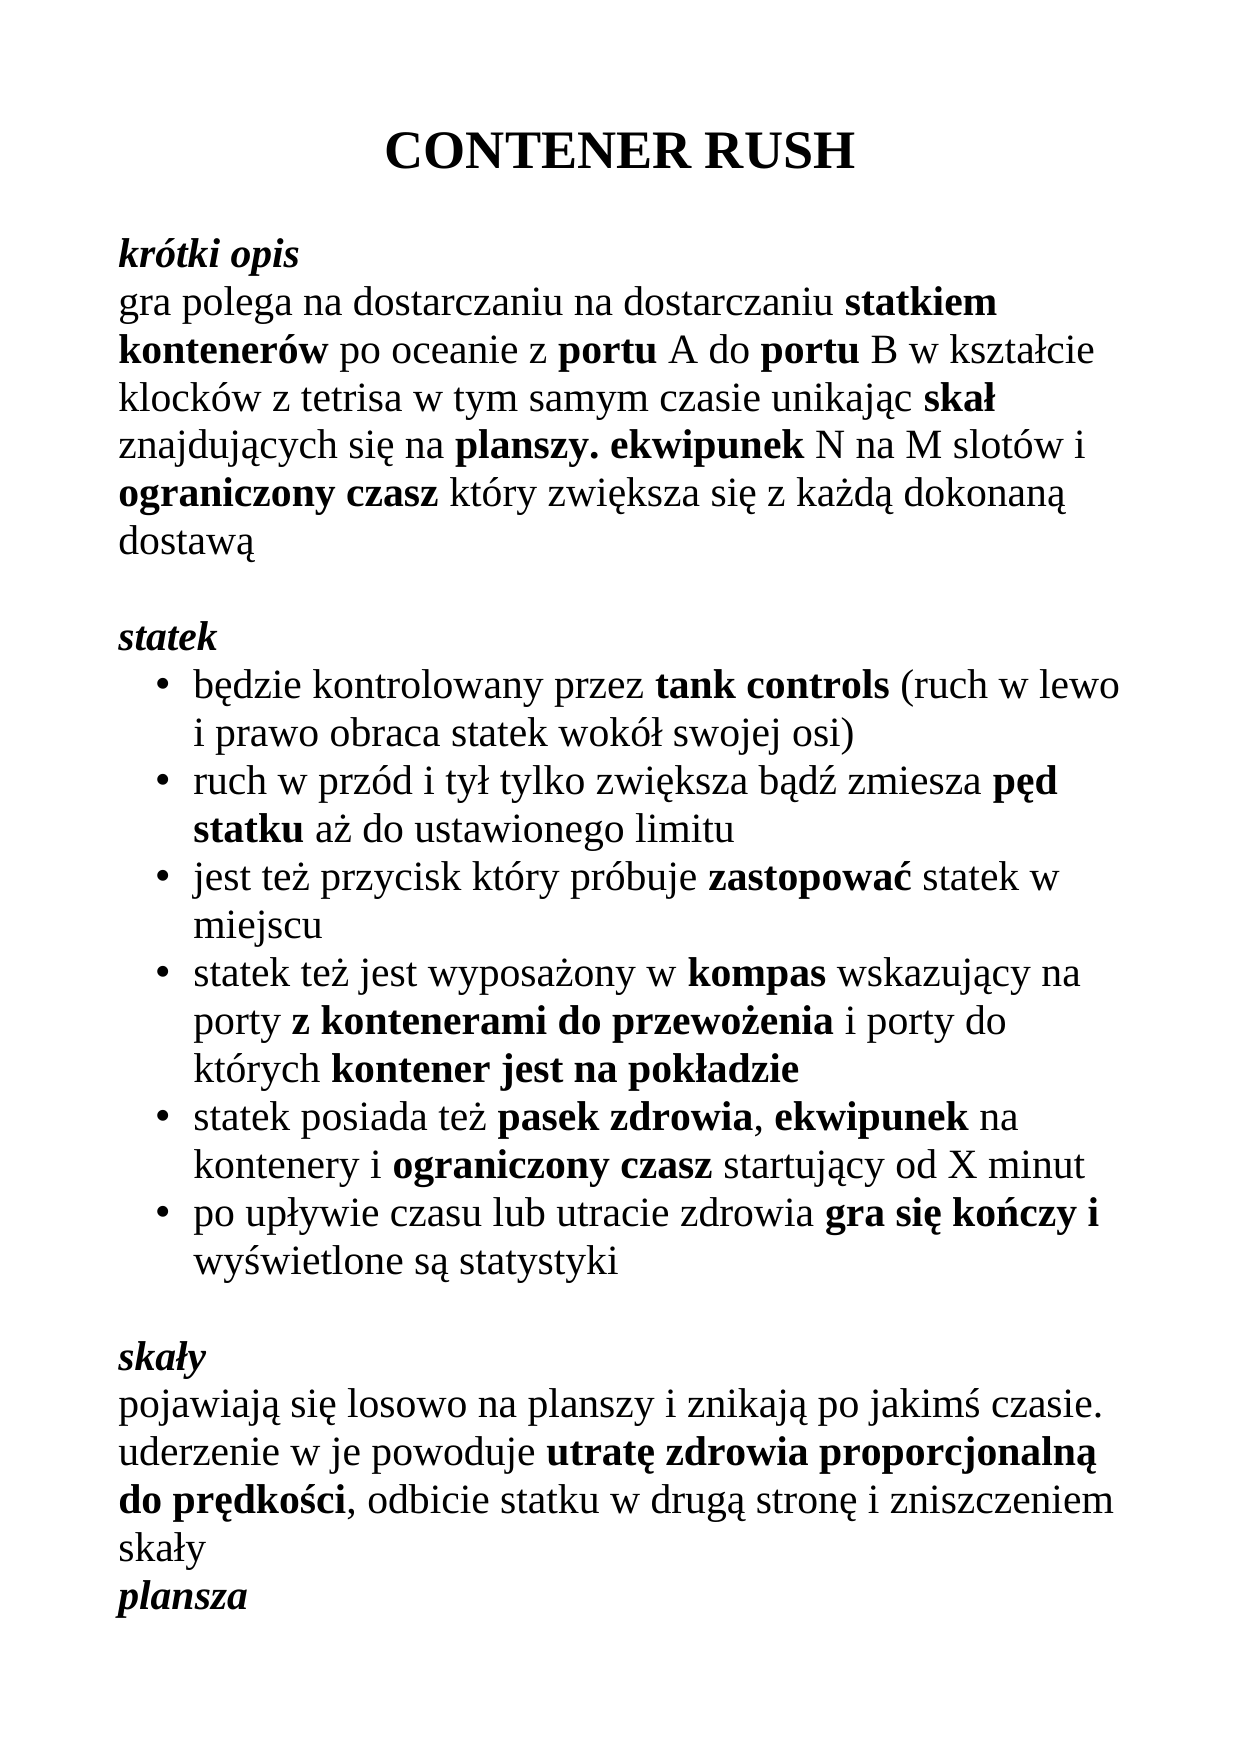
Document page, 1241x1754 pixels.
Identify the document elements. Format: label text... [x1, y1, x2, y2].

list statek posiada też pasek zdrowia, ekwipunek na kontenery i ograniczony czasz startujący od X minut [156, 1091, 1122, 1187]
list będzie kontrolowany przez tank controls (ruch w lewo i prawo obraca statek wokół swojej osi) [156, 659, 1122, 756]
list ruch w przód i tył tylko zwiększa bądź zmiesza pęd statku aż do ustawionego limitu [156, 756, 1122, 851]
text krótki opis [118, 228, 1122, 276]
text skały [118, 1331, 1122, 1379]
text CONTENER RUSH [118, 118, 1122, 180]
list po upływie czasu lub utracie zdrowia gra się kończy i wyświetlone są statystyki [156, 1187, 1122, 1283]
text gra polega na dostarczaniu na dostarczaniu statkiem kontenerów po oceanie z portu A do portu B w kształcie klocków z tetrisa w tym samym czasie unikając skał znajdujących się na planszy. ekwipunek N na M slotów i ograniczony czasz który zwiększa się z każdą dokonaną dostawą [118, 276, 1122, 564]
list jest też przycisk który próbuje zastopować statek w miejscu [156, 851, 1122, 947]
text statek [118, 612, 1122, 659]
text pojawiają się losowo na planszy i znikają po jakimś czasie. uderzenie w je powoduje utratę zdrowia proporcjonalną do prędkości, odbicie statku w drugą stronę i zniszczeniem skały [118, 1379, 1122, 1571]
list statek też jest wyposażony w kompas wskazujący na porty z kontenerami do przewożenia i porty do których kontener jest na pokładzie [156, 947, 1122, 1091]
text plansza [118, 1571, 1122, 1618]
